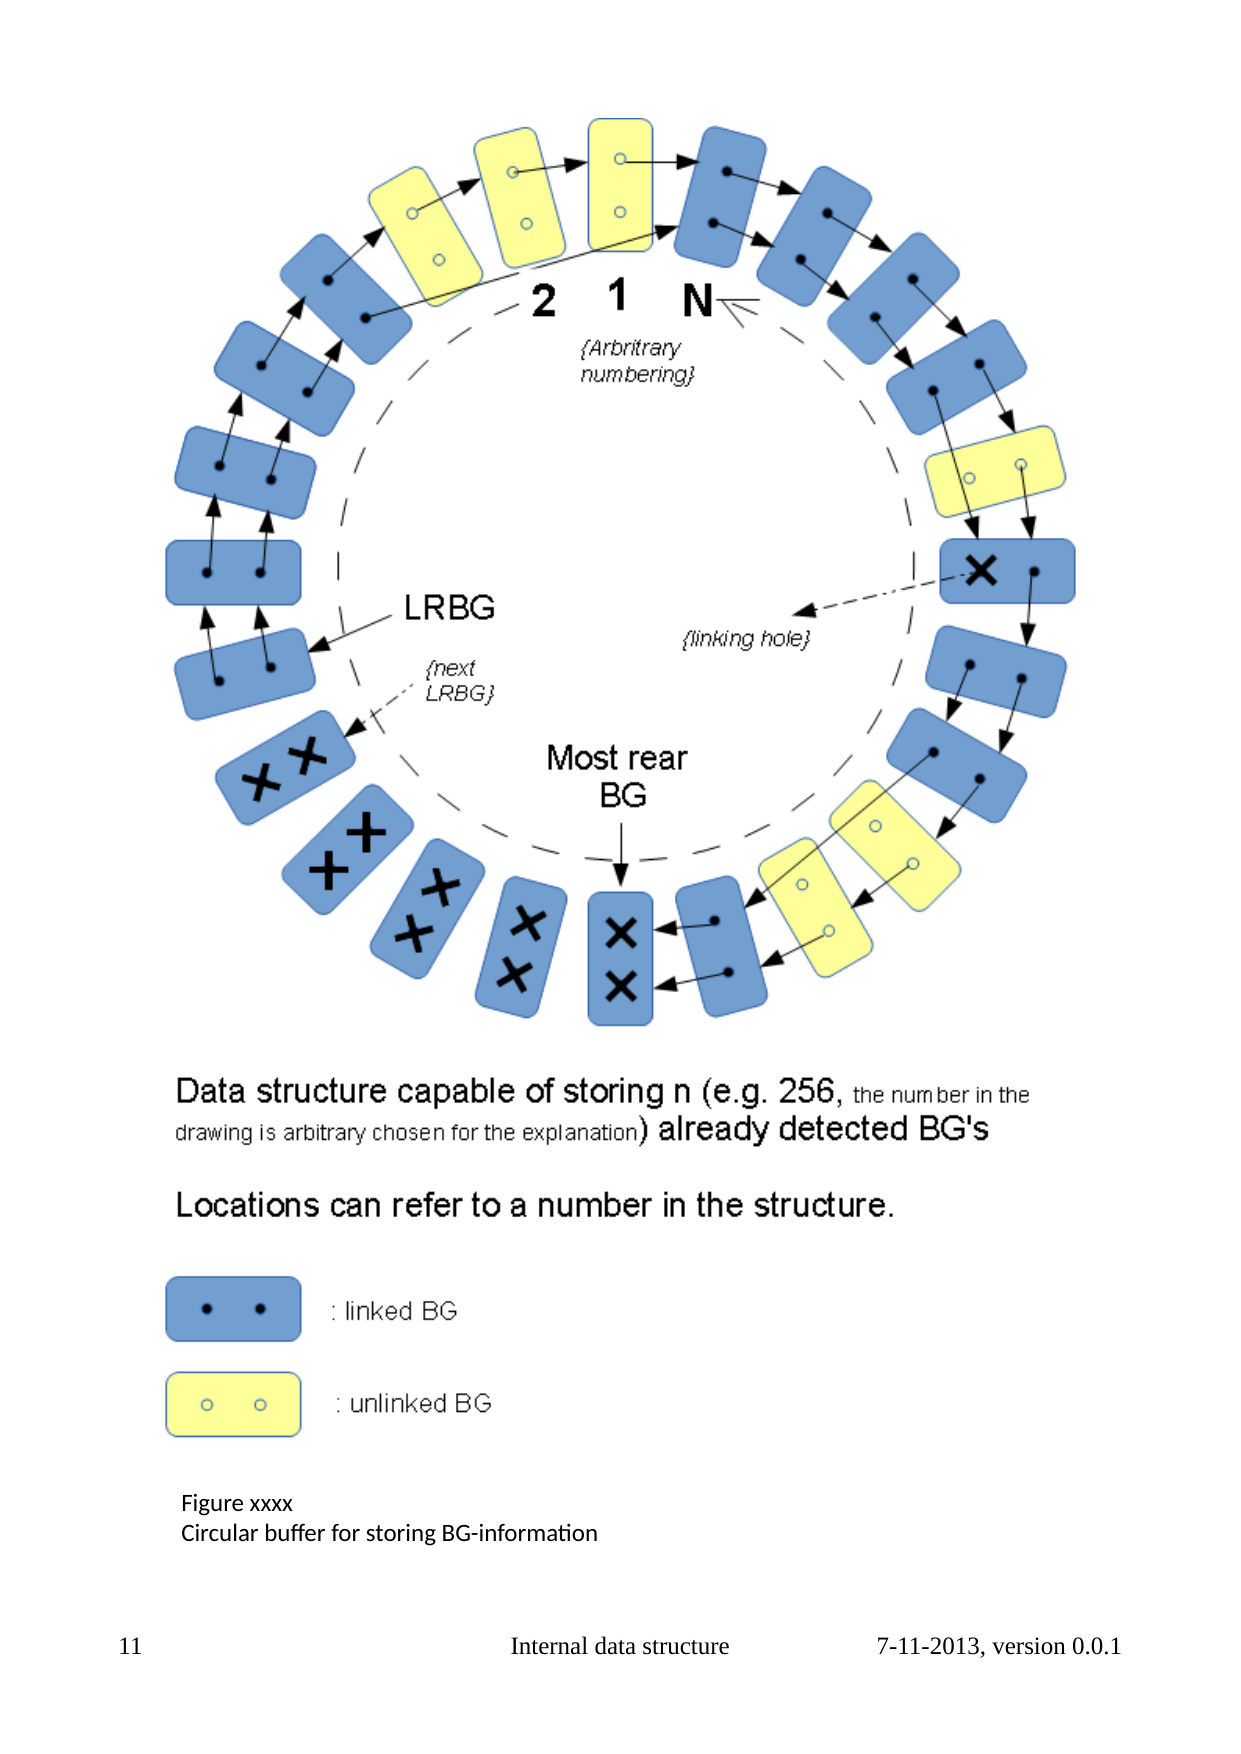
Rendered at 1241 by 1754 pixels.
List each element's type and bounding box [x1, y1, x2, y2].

picture [161, 118, 1079, 1450]
